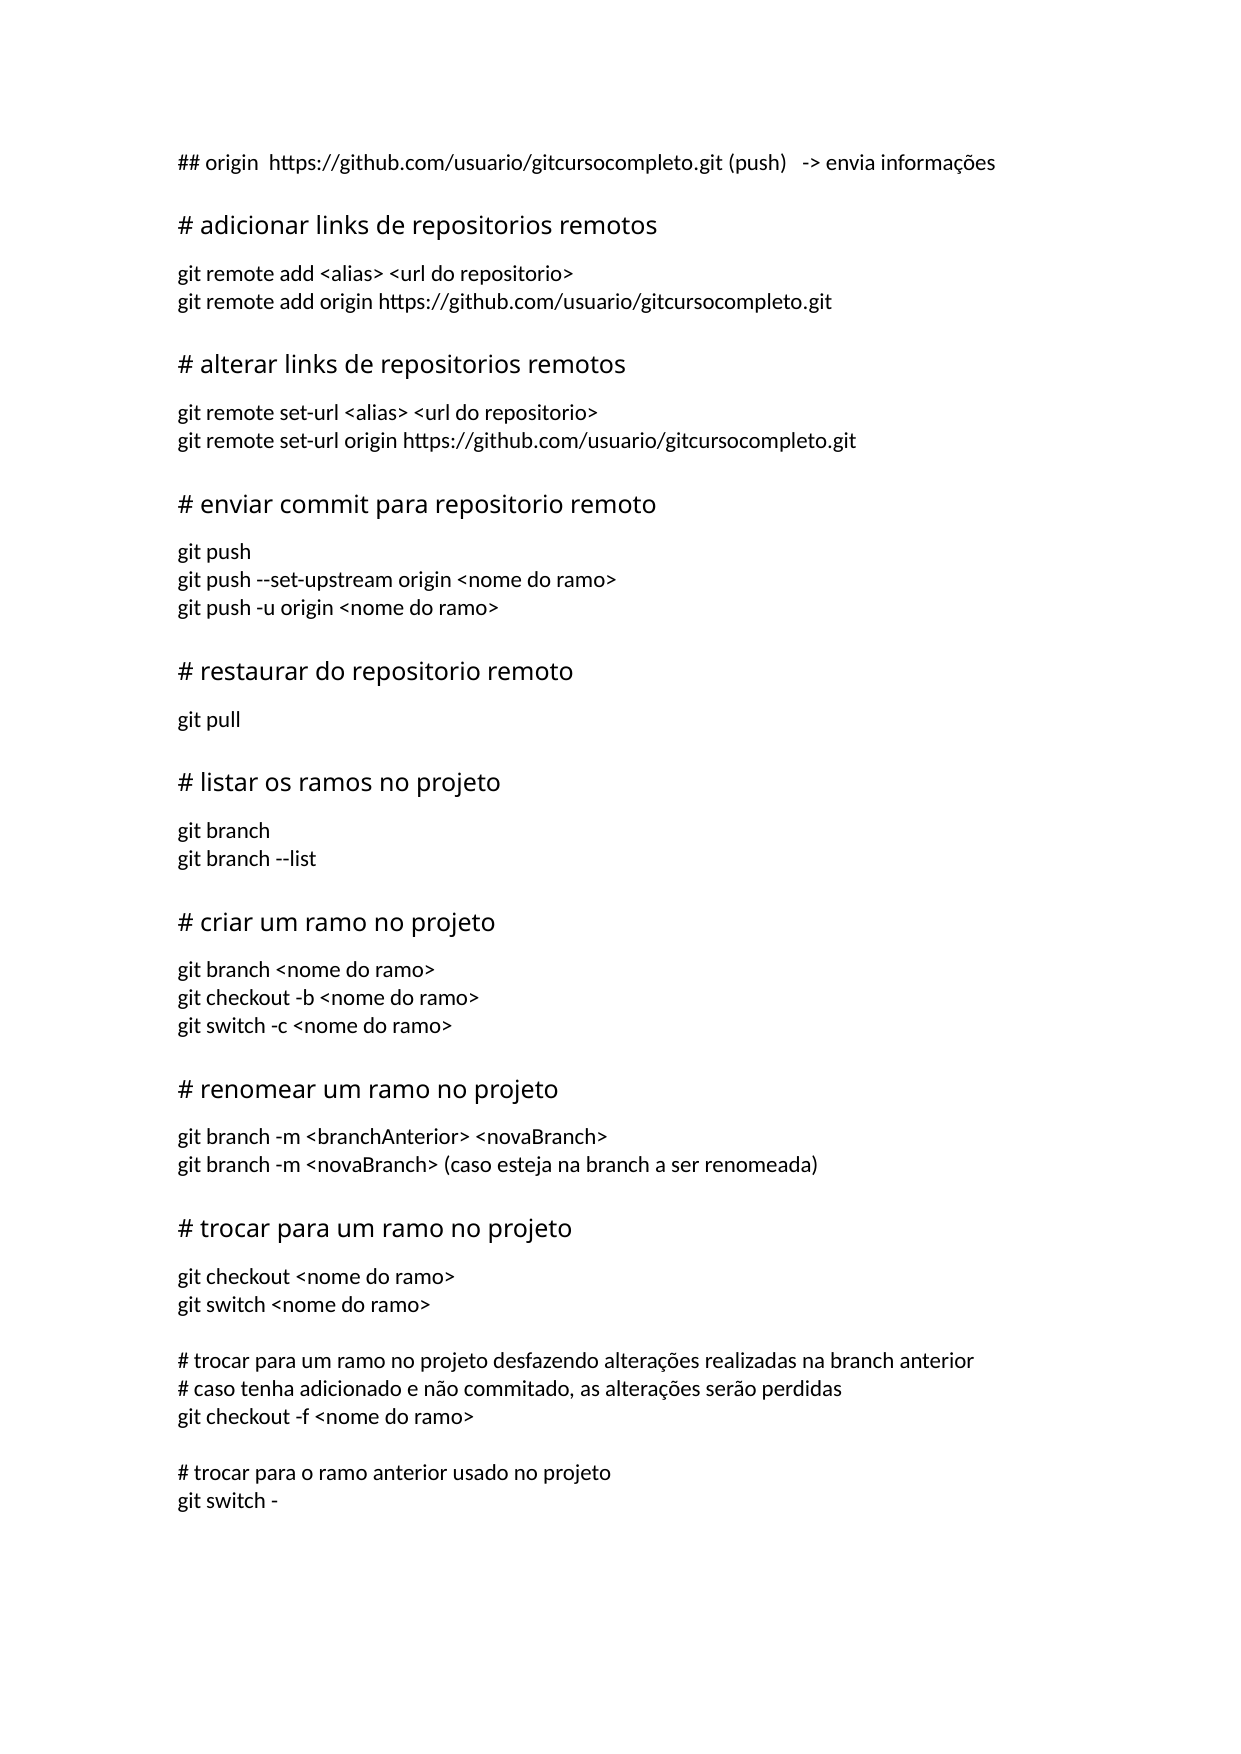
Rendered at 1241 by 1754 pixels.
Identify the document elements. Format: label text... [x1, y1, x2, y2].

text git branch -m <novaBranch> (caso esteja na branch a ser renomeada) [177, 1151, 1063, 1178]
text git branch <nome do ramo> [177, 955, 1063, 983]
text git switch -c <nome do ramo> [177, 1011, 1063, 1039]
text git switch <nome do ramo> [177, 1290, 1063, 1318]
text git remote set-url <alias> <url do repositorio> [177, 398, 1063, 426]
text git push -u origin <nome do ramo> [177, 593, 1063, 621]
text git branch --list [177, 844, 1063, 872]
title # enviar commit para repositorio remoto [177, 486, 1063, 520]
title # restaurar do repositorio remoto [177, 654, 1063, 688]
text git pull [177, 705, 1063, 733]
text git remote add origin https://github.com/usuario/gitcursocompleto.git [177, 287, 1063, 315]
text ## origin https://github.com/usuario/gitcursocompleto.git (push) -> envia informações [177, 148, 1063, 176]
text git switch - [177, 1486, 1063, 1514]
title # adicionar links de repositorios remotos [177, 208, 1063, 242]
text git remote set-url origin https://github.com/usuario/gitcursocompleto.git [177, 426, 1063, 454]
title # alterar links de repositorios remotos [177, 347, 1063, 381]
text git push --set-upstream origin <nome do ramo> [177, 565, 1063, 593]
text git push [177, 537, 1063, 565]
title # criar um ramo no projeto [177, 904, 1063, 938]
title # renomear um ramo no projeto [177, 1071, 1063, 1106]
text git checkout <nome do ramo> [177, 1262, 1063, 1290]
text # trocar para o ramo anterior usado no projeto [177, 1458, 1063, 1486]
text # trocar para um ramo no projeto desfazendo alterações realizadas na branch anterior [177, 1346, 1063, 1374]
text # caso tenha adicionado e não commitado, as alterações serão perdidas [177, 1374, 1063, 1402]
text git checkout -f <nome do ramo> [177, 1402, 1063, 1430]
title # trocar para um ramo no projeto [177, 1211, 1063, 1245]
text git checkout -b <nome do ramo> [177, 983, 1063, 1011]
text git branch -m <branchAnterior> <novaBranch> [177, 1122, 1063, 1151]
text git remote add <alias> <url do repositorio> [177, 259, 1063, 287]
title # listar os ramos no projeto [177, 765, 1063, 799]
text git branch [177, 816, 1063, 844]
